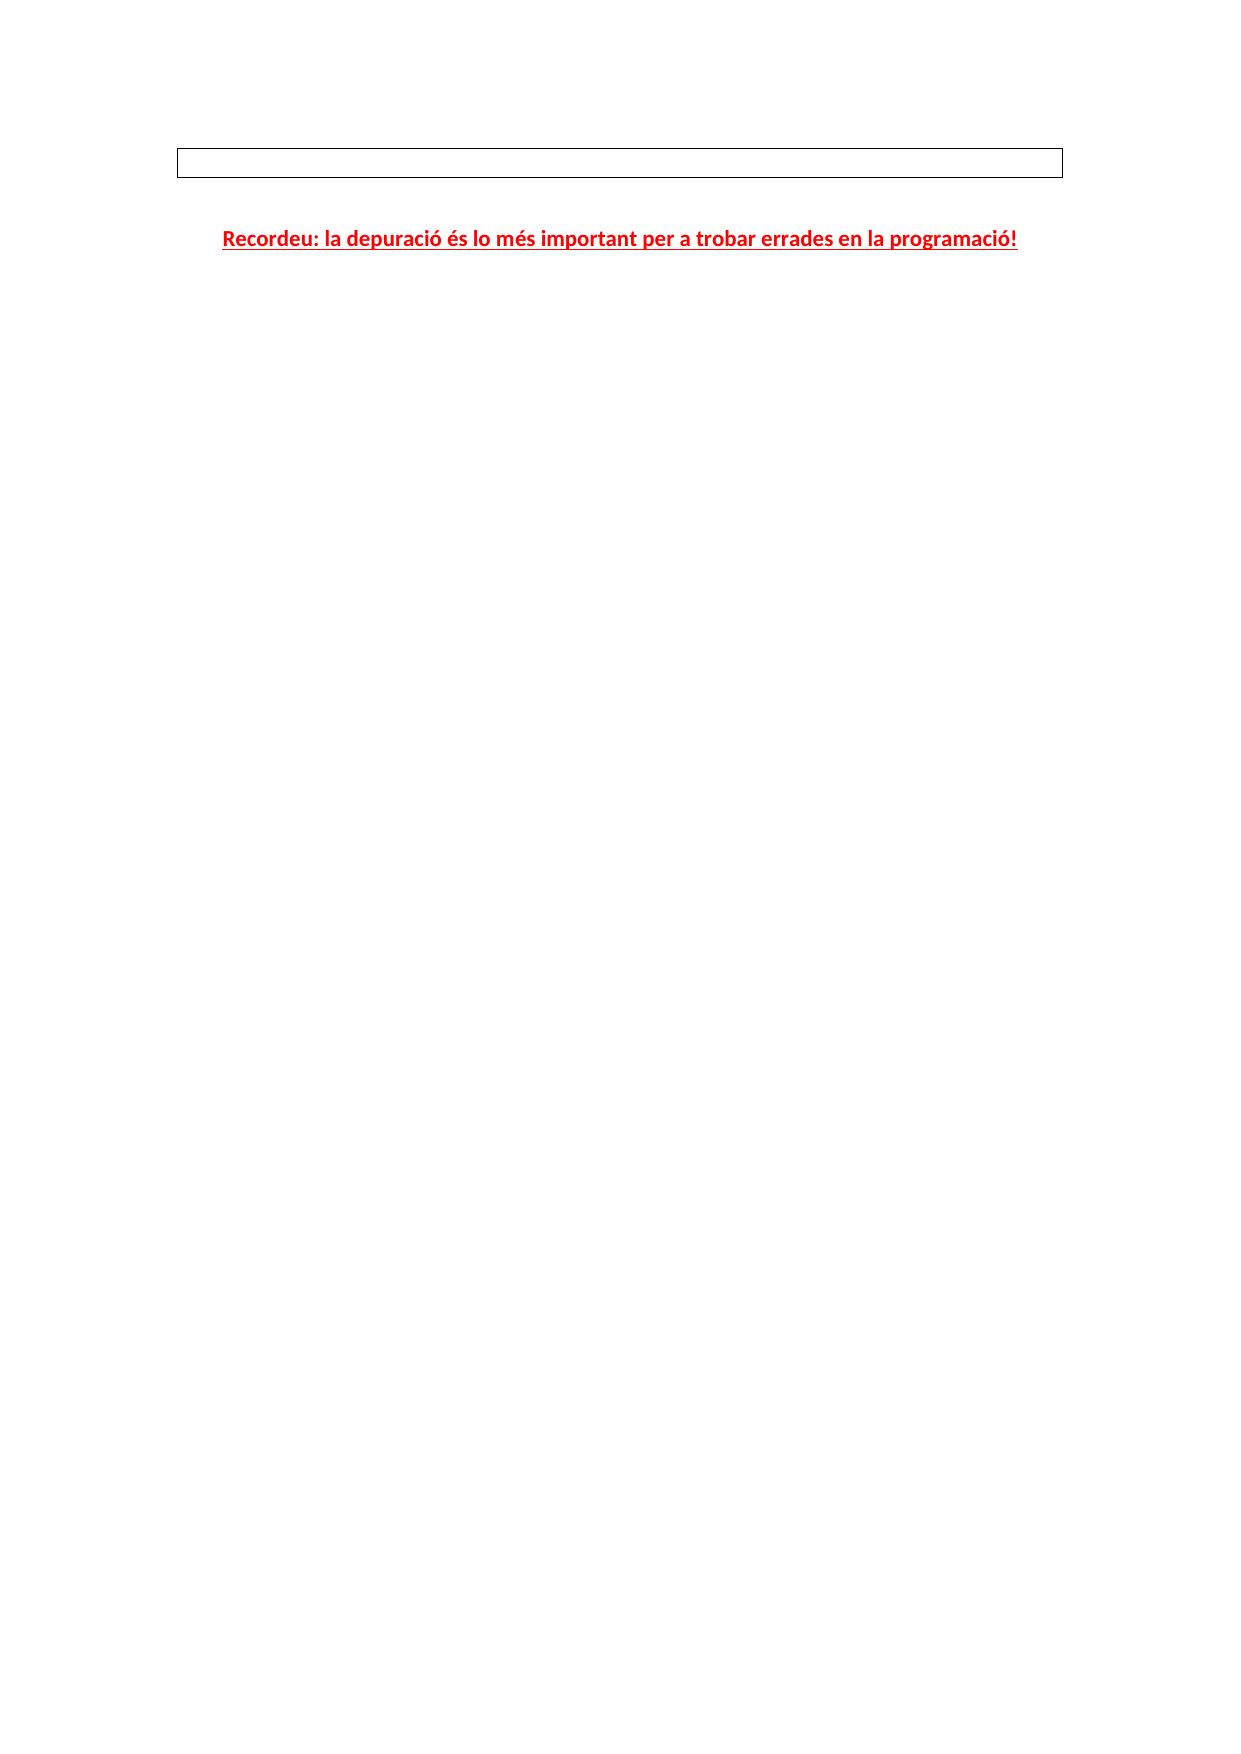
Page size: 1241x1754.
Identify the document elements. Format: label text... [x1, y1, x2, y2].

table_cell [178, 149, 1062, 177]
text Recordeu: la depuració és lo més important per a trobar errades en la programació! [177, 224, 1063, 253]
